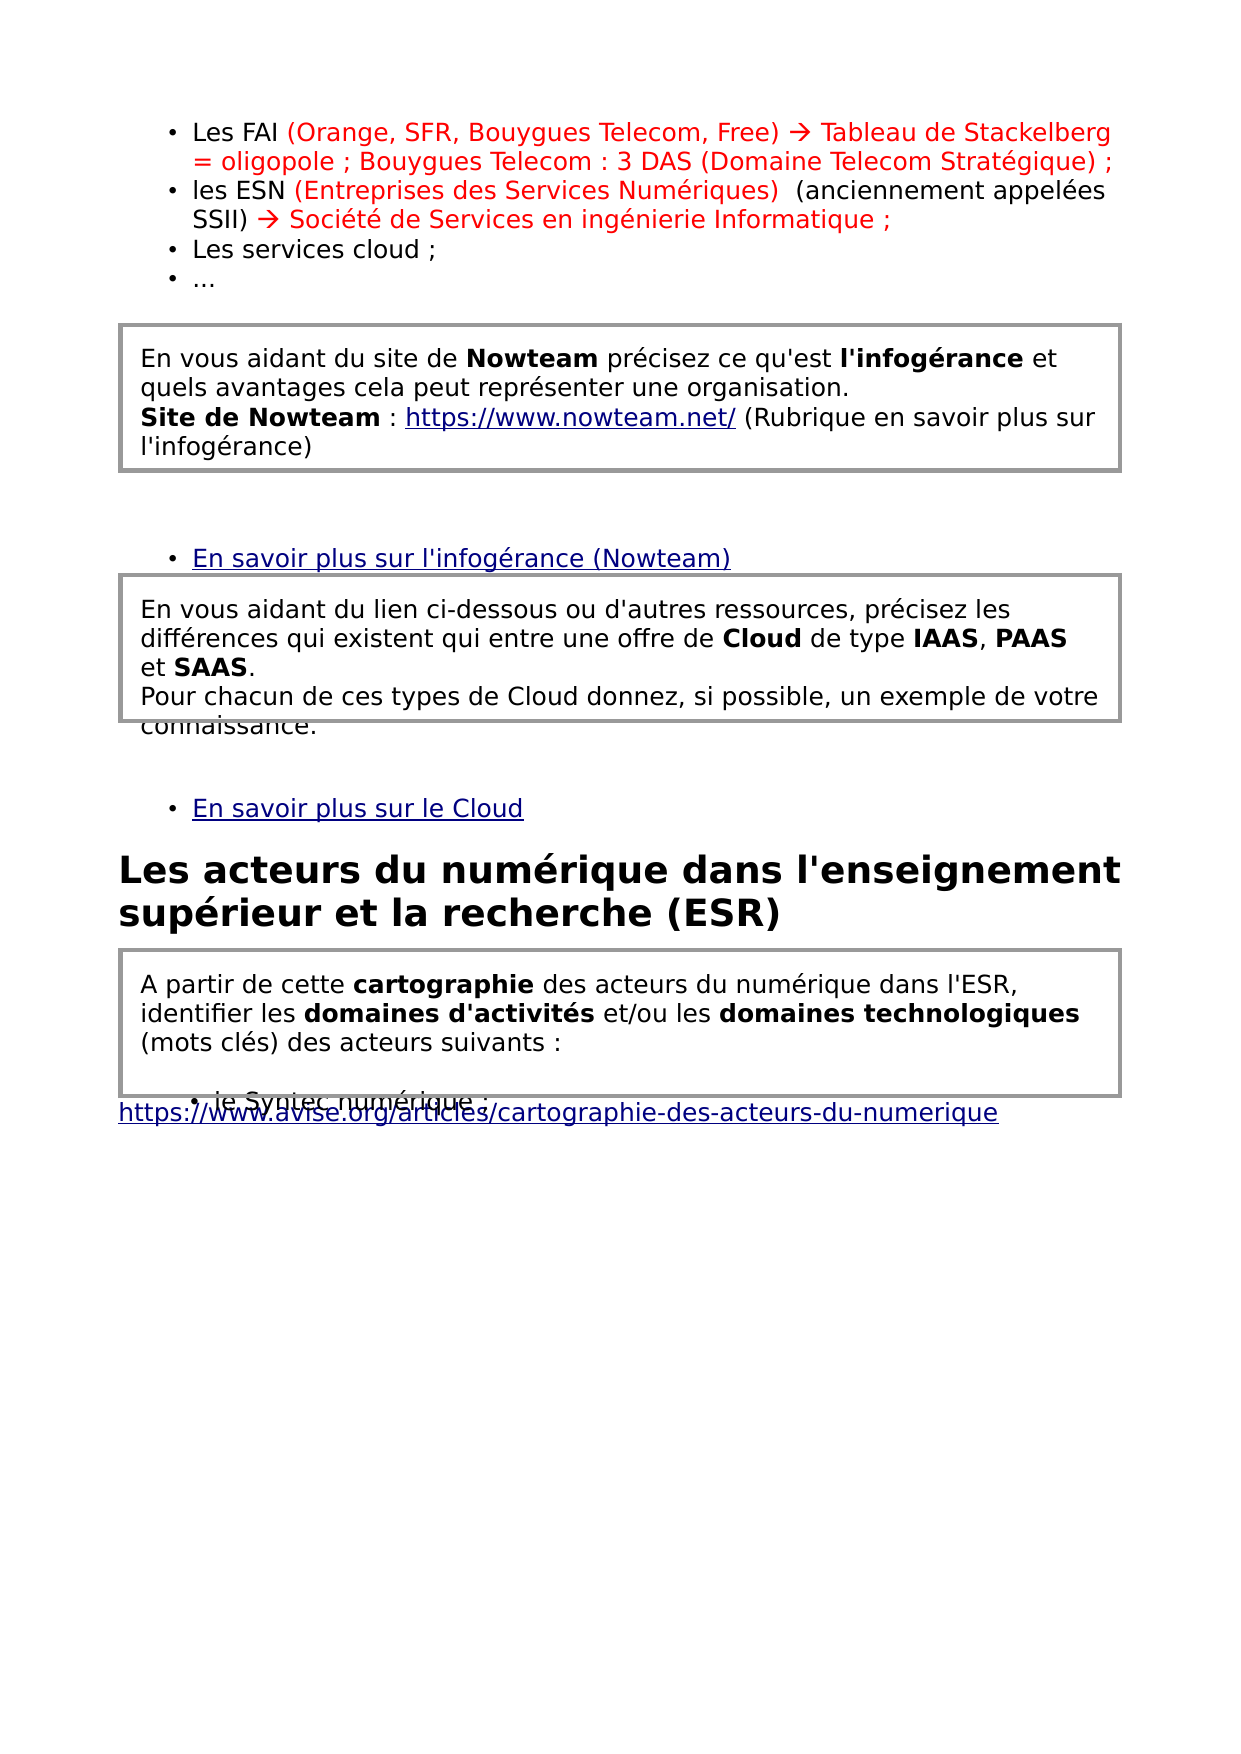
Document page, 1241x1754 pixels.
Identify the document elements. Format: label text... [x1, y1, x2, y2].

text https://www.avise.org/articles/cartographie-des-acteurs-du-numerique [118, 1098, 1122, 1127]
table_header A partir de cette cartographie des acteurs du numérique dans l'ESR, identifier les domaines d'activités et/ou les domaines technologiques (mots clés) des acteurs suivants : le Syntec numérique ; INRIA ; FUN. Site de Avise : http://www.amue.fr/fileadmin/amue/systeme-information/cartographie/index.html [123, 952, 1118, 1094]
list les ESN (Entreprises des Services Numériques) (anciennement appelées SSII)  Société de Services en ingénierie Informatique ; [177, 176, 1122, 235]
table_header En vous aidant du site de Nowteam précisez ce qu'est l'infogérance et quels avantages cela peut représenter une organisation. Site de Nowteam : https://www.nowteam.net/ (Rubrique en savoir plus sur l'infogérance) [123, 327, 1118, 468]
subtitle Les acteurs du numérique dans l'enseignement supérieur et la recherche (ESR) [118, 848, 1122, 936]
list Les services cloud ; [177, 235, 1122, 264]
list Les FAI (Orange, SFR, Bouygues Telecom, Free)  Tableau de Stackelberg = oligopole ; Bouygues Telecom : 3 DAS (Domaine Telecom Stratégique) ; [177, 118, 1122, 176]
table_header En vous aidant du lien ci-dessous ou d'autres ressources, précisez les différences qui existent qui entre une offre de Cloud de type IAAS, PAAS et SAAS. Pour chacun de ces types de Cloud donnez, si possible, un exemple de votre connaissance. Site de AWS : https://aws.amazon.com/fr/types-of-cloud-computing/ [123, 577, 1118, 719]
list En savoir plus sur l'infogérance (Nowteam) [177, 544, 1122, 573]
list ... [177, 264, 1122, 293]
list En savoir plus sur le Cloud [177, 794, 1122, 823]
